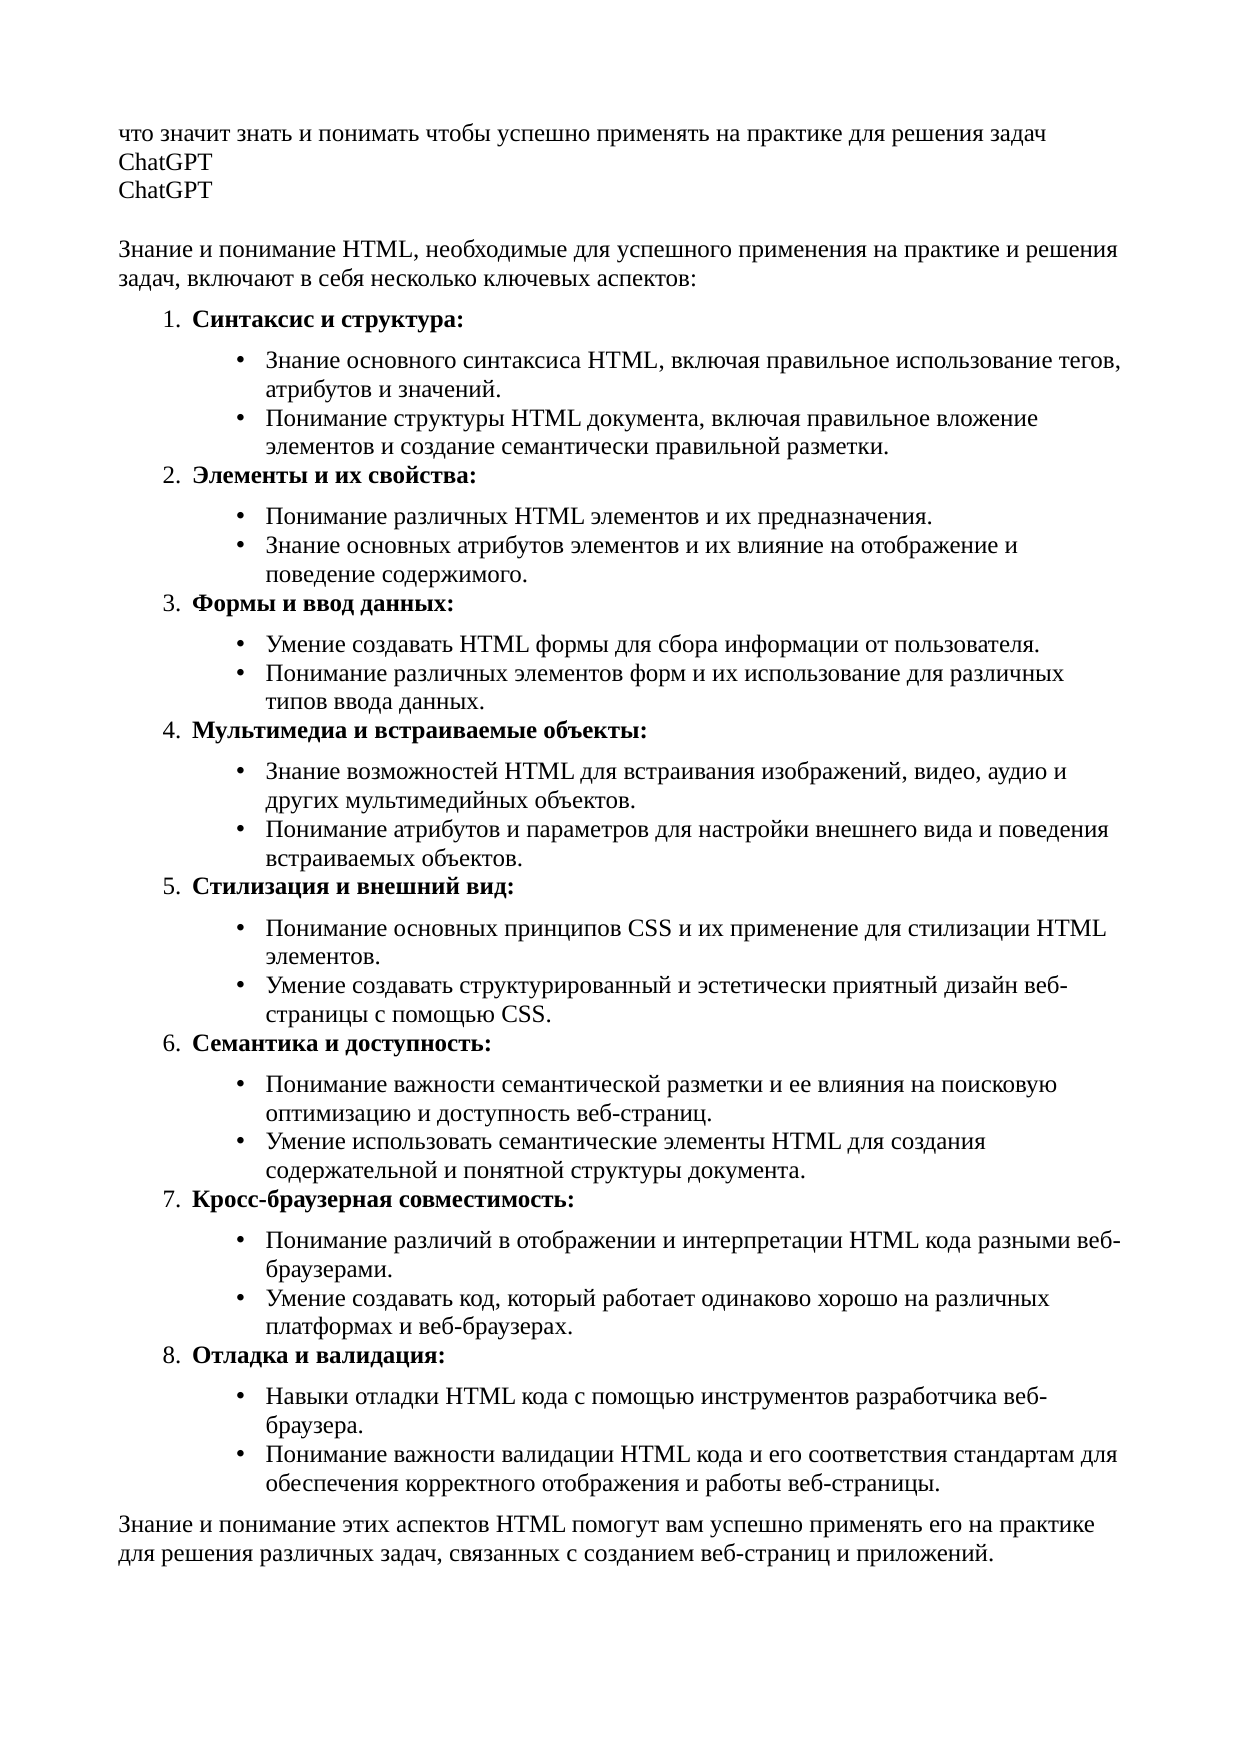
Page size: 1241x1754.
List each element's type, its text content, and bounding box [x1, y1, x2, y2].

list Формы и ввод данных: [162, 588, 1122, 616]
list Синтаксис и структура: [162, 304, 1122, 333]
text Знание и понимание этих аспектов HTML помогут вам успешно применять его на практике для решения различных задач, связанных с созданием веб-страниц и приложений. [118, 1509, 1122, 1566]
text что значит знать и понимать чтобы успешно применять на практике для решения задач [118, 118, 1122, 147]
list Стилизация и внешний вид: [162, 871, 1122, 900]
list Мультимедиа и встраиваемые объекты: [162, 715, 1122, 744]
list Понимание различных элементов форм и их использование для различных типов ввода данных. [236, 658, 1122, 715]
list Понимание важности валидации HTML кода и его соответствия стандартам для обеспечения корректного отображения и работы веб-страницы. [236, 1439, 1122, 1496]
list Умение создавать HTML формы для сбора информации от пользователя. [236, 629, 1122, 658]
list Умение создавать код, который работает одинаково хорошо на различных платформах и веб-браузерах. [236, 1283, 1122, 1340]
list Знание основного синтаксиса HTML, включая правильное использование тегов, атрибутов и значений. [236, 345, 1122, 403]
list Понимание различных HTML элементов и их предназначения. [236, 501, 1122, 530]
list Знание основных атрибутов элементов и их влияние на отображение и поведение содержимого. [236, 530, 1122, 588]
list Отладка и валидация: [162, 1340, 1122, 1369]
list Семантика и доступность: [162, 1028, 1122, 1056]
list Умение использовать семантические элементы HTML для создания содержательной и понятной структуры документа. [236, 1126, 1122, 1184]
list Знание возможностей HTML для встраивания изображений, видео, аудио и других мультимедийных объектов. [236, 756, 1122, 814]
list Понимание различий в отображении и интерпретации HTML кода разными веб-браузерами. [236, 1225, 1122, 1283]
list Понимание основных принципов CSS и их применение для стилизации HTML элементов. [236, 913, 1122, 970]
list Умение создавать структурированный и эстетически приятный дизайн веб-страницы с помощью CSS. [236, 970, 1122, 1028]
text ChatGPT [118, 147, 1122, 176]
text ChatGPT [118, 176, 1122, 204]
list Элементы и их свойства: [162, 460, 1122, 489]
text Знание и понимание HTML, необходимые для успешного применения на практике и решения задач, включают в себя несколько ключевых аспектов: [118, 234, 1122, 291]
list Понимание атрибутов и параметров для настройки внешнего вида и поведения встраиваемых объектов. [236, 814, 1122, 871]
list Понимание структуры HTML документа, включая правильное вложение элементов и создание семантически правильной разметки. [236, 403, 1122, 460]
list Понимание важности семантической разметки и ее влияния на поисковую оптимизацию и доступность веб-страниц. [236, 1069, 1122, 1126]
list Кросс-браузерная совместимость: [162, 1184, 1122, 1213]
list Навыки отладки HTML кода с помощью инструментов разработчика веб-браузера. [236, 1381, 1122, 1439]
